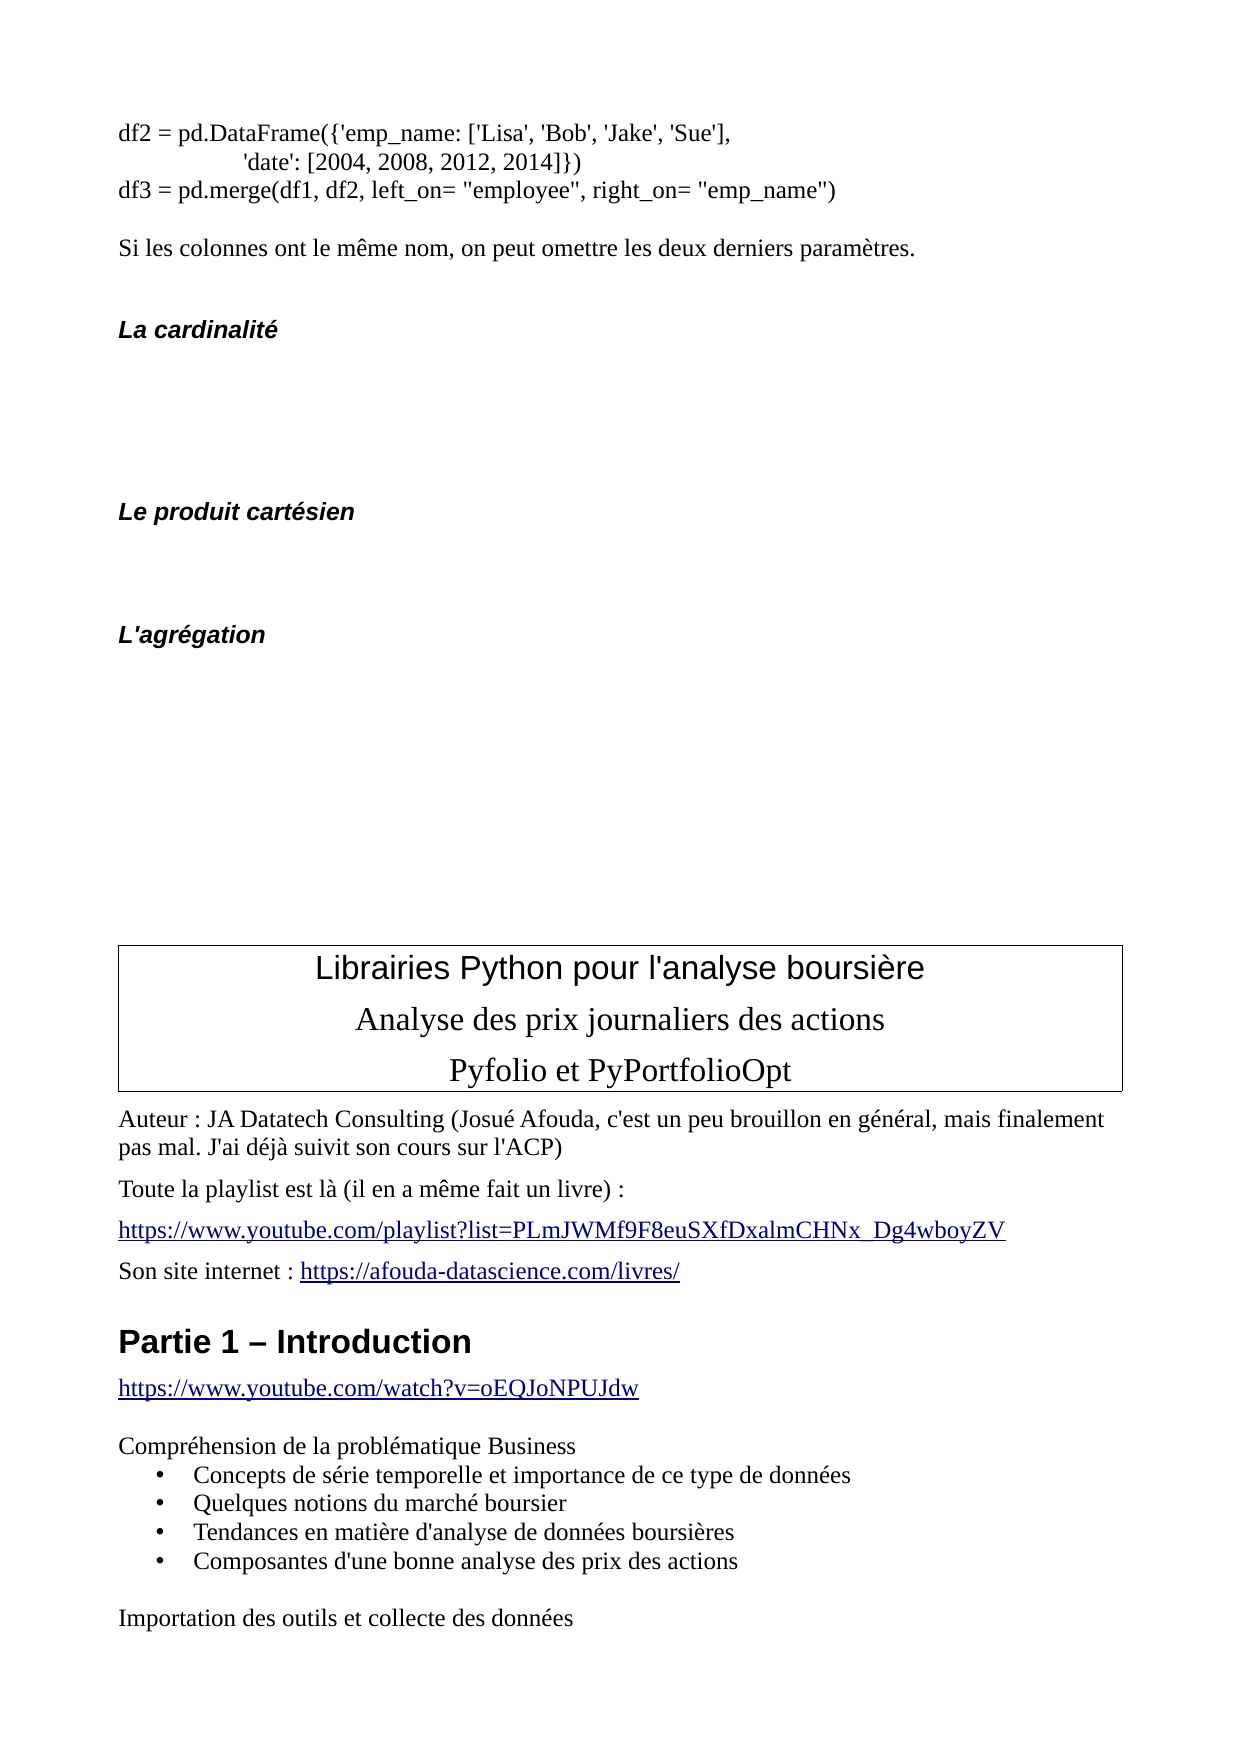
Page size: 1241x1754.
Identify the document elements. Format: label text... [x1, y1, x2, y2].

text 'date': [2004, 2008, 2012, 2014]}) [118, 147, 1122, 176]
subtitle Partie 1 – Introduction [118, 1322, 1122, 1361]
text Analyse des prix journaliers des actions [119, 996, 1122, 1037]
text https://www.youtube.com/playlist?list=PLmJWMf9F8euSXfDxalmCHNx_Dg4wboyZV [118, 1215, 1122, 1244]
text Pyfolio et PyPortfolioOpt [119, 1047, 1122, 1091]
subtitle La cardinalité [118, 316, 1122, 344]
list Composantes d'une bonne analyse des prix des actions [156, 1546, 1122, 1575]
list Quelques notions du marché boursier [156, 1488, 1122, 1517]
text Son site internet : https://afouda-datascience.com/livres/ [118, 1256, 1122, 1285]
text Compréhension de la problématique Business [118, 1431, 1122, 1460]
text df3 = pd.merge(df1, df2, left_on= "employee", right_on= "emp_name") [118, 176, 1122, 204]
text Si les colonnes ont le même nom, on peut omettre les deux derniers paramètres. [118, 233, 1122, 262]
text Auteur : JA Datatech Consulting (Josué Afouda, c'est un peu brouillon en général, mais finalement pas mal. J'ai déjà suivit son cours sur l'ACP) [118, 1104, 1122, 1161]
subtitle Le produit cartésien [118, 497, 1122, 525]
text df2 = pd.DataFrame({'emp_name: ['Lisa', 'Bob', 'Jake', 'Sue'], [118, 118, 1122, 147]
text https://www.youtube.com/watch?v=oEQJoNPUJdw [118, 1373, 1122, 1402]
text Toute la playlist est là (il en a même fait un livre) : [118, 1174, 1122, 1202]
subtitle Librairies Python pour l'analyse boursière [119, 946, 1122, 986]
subtitle L'agrégation [118, 620, 1122, 649]
list Tendances en matière d'analyse de données boursières [156, 1517, 1122, 1546]
text Importation des outils et collecte des données [118, 1603, 1122, 1632]
list Concepts de série temporelle et importance de ce type de données [156, 1460, 1122, 1488]
